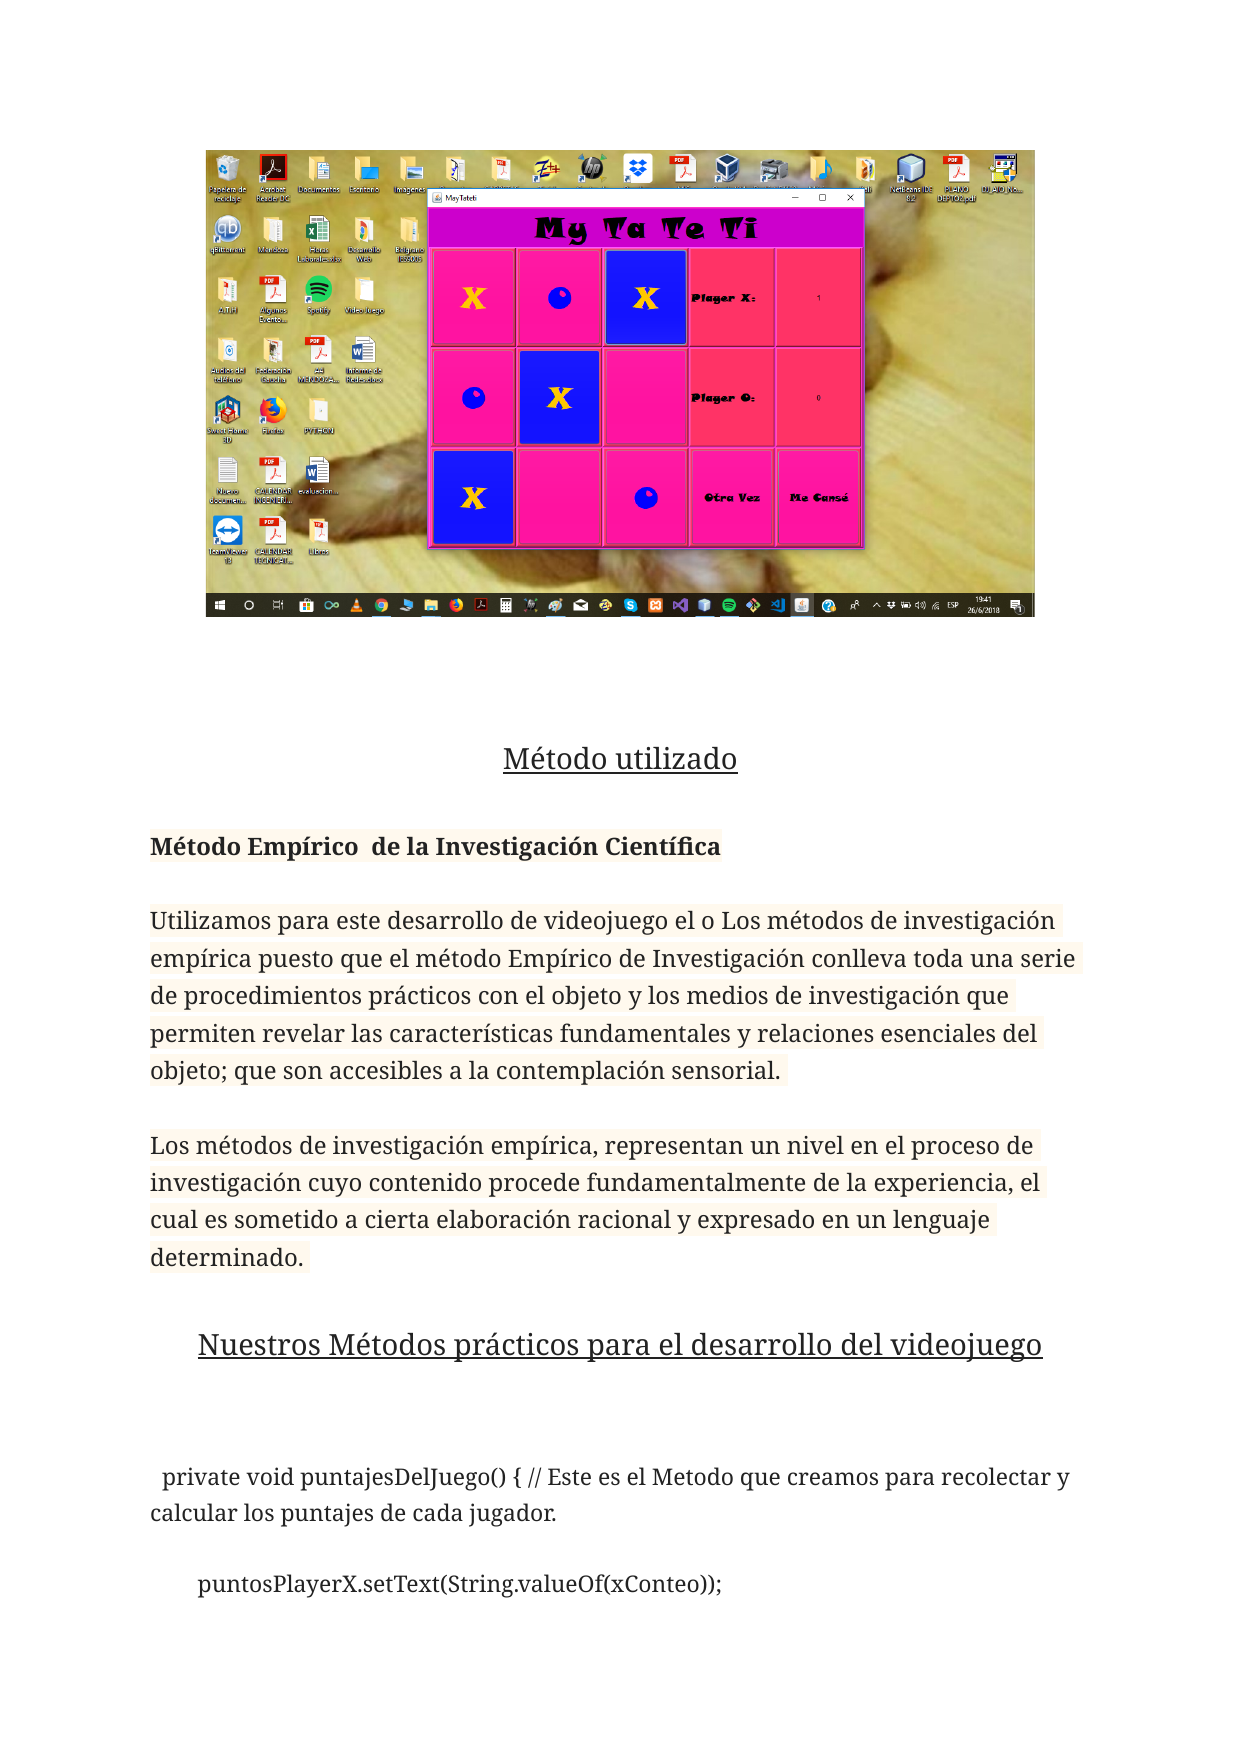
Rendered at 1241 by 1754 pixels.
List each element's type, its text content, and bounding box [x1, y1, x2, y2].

text Utilizamos para este desarrollo de videojuego el o Los métodos de investigación empírica puesto que el método Empírico de Investigación conlleva toda una serie de procedimientos prácticos con el objeto y los medios de investigación que permiten revelar las características fundamentales y relaciones esenciales del objeto; que son accesibles a la contemplación sensorial. [150, 904, 1090, 1086]
text private void puntajesDelJuego() { // Este es el Metodo que creamos para recolectar y calcular los puntajes de cada jugador. [150, 1461, 1090, 1528]
picture [205, 150, 1035, 617]
text Los métodos de investigación empírica, representan un nivel en el proceso de investigación cuyo contenido procede fundamentalmente de la experiencia, el cual es sometido a cierta elaboración racional y expresado en un lenguaje determinado. [150, 1128, 1090, 1273]
text Nuestros Métodos prácticos para el desarrollo del videojuego [150, 1324, 1090, 1363]
text puntosPlayerX.setText(String.valueOf(xConteo)); [150, 1568, 1090, 1600]
text Método Empírico de la Investigación Científica [150, 829, 1090, 862]
text Método utilizado [150, 738, 1090, 778]
